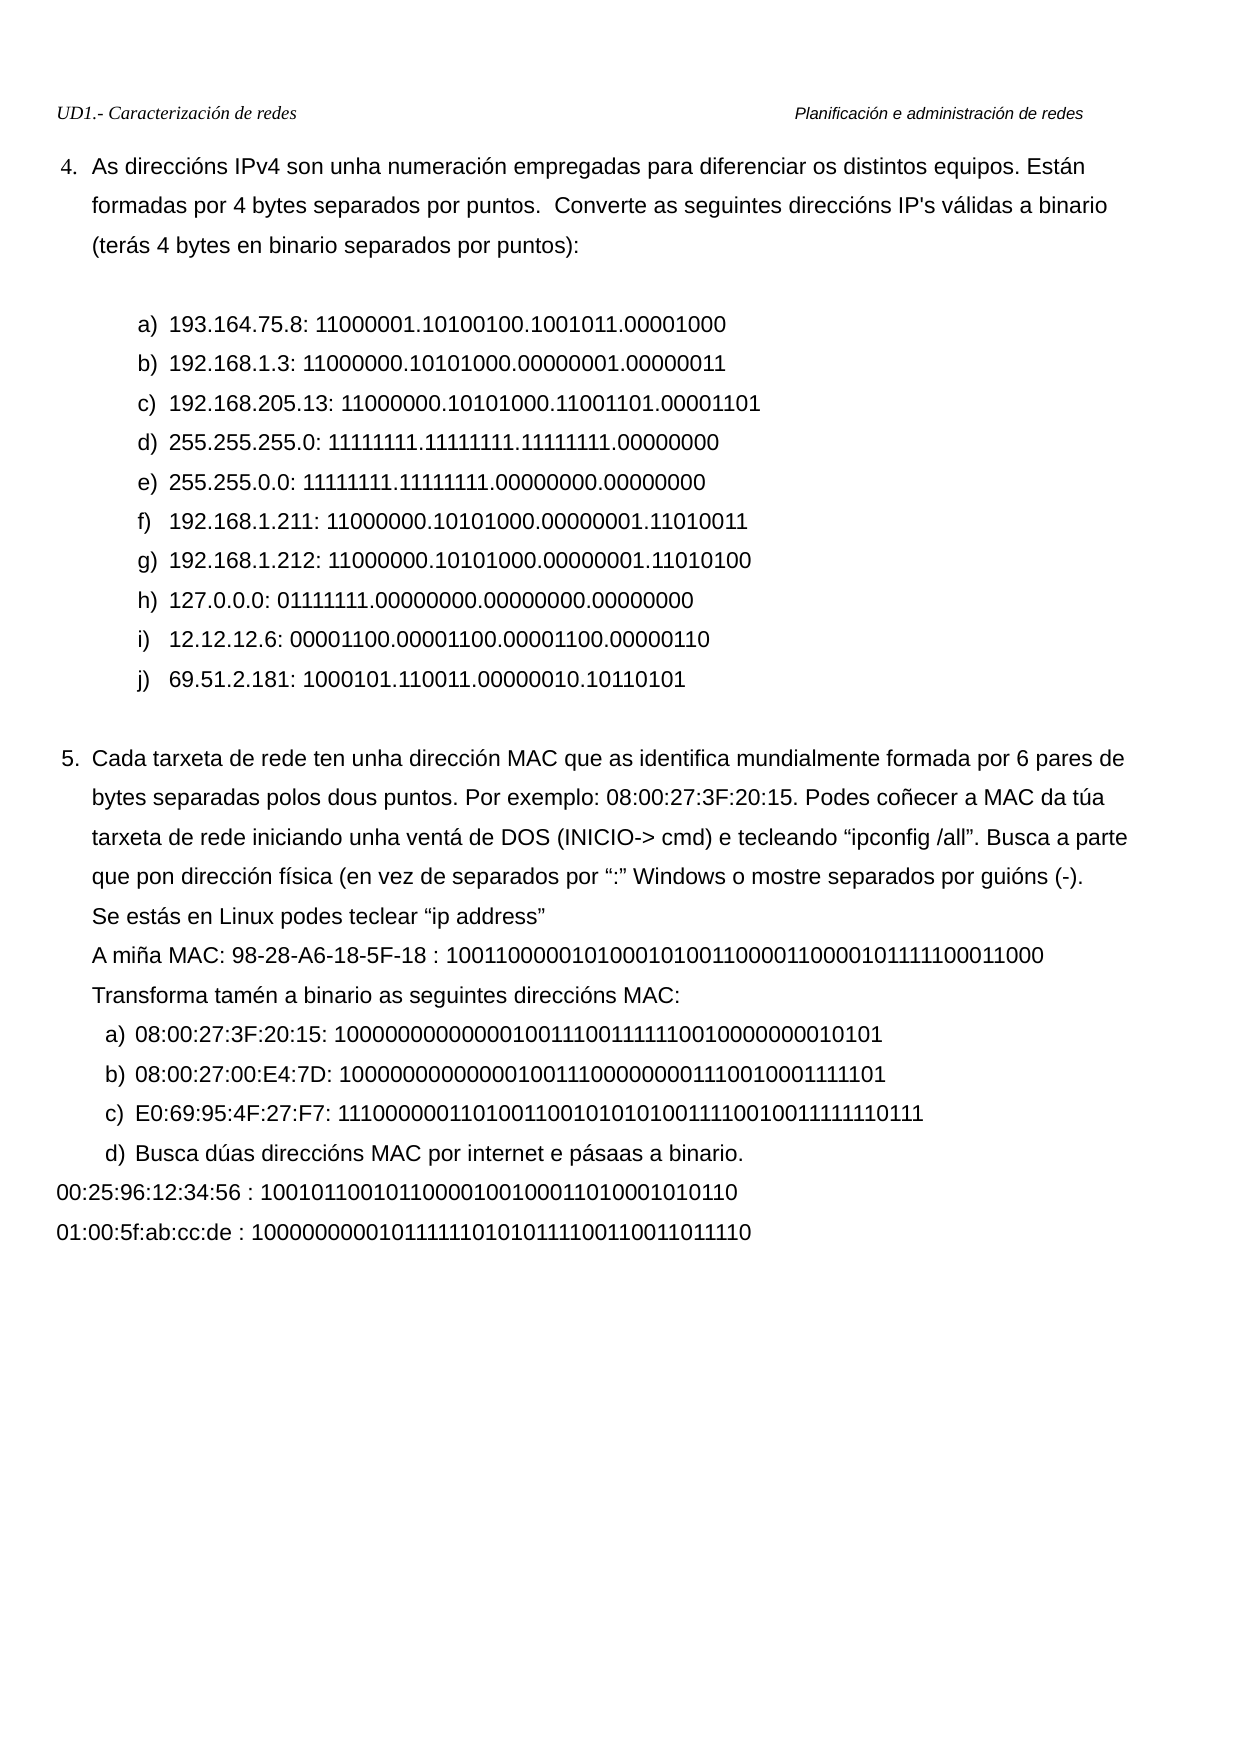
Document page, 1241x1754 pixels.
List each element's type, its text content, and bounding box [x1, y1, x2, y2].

list Busca dúas direccións MAC por internet e pásaas a binario. [99, 1140, 1158, 1166]
list 08:00:27:00:E4:7D: 10000000000000100111000000001110010001111101 [99, 1061, 1158, 1087]
list A miña MAC: 98-28-A6-18-5F-18 : 100110000010100010100110000110000101111100011000 [55, 942, 1158, 969]
list 127.0.0.0: 01111111.00000000.00000000.00000000 [131, 587, 1158, 613]
list 193.164.75.8: 11000001.10100100.1001011.00001000 [131, 311, 1158, 337]
list 69.51.2.181: 1000101.110011.00000010.10110101 [131, 666, 1158, 692]
list 08:00:27:3F:20:15: 10000000000000100111001111110010000000010101 [99, 1021, 1158, 1048]
list 192.168.1.212: 11000000.10101000.00000001.11010100 [131, 547, 1158, 574]
text 01:00:5f:ab:cc:de : 10000000001011111101010111100110011011110 [56, 1219, 1158, 1245]
list Transforma tamén a binario as seguintes direccións MAC: [55, 982, 1158, 1008]
text 00:25:96:12:34:56 : 10010110010110000100100011010001010110 [56, 1179, 1158, 1206]
list 255.255.255.0: 11111111.11111111.11111111.00000000 [131, 429, 1158, 455]
list 12.12.12.6: 00001100.00001100.00001100.00000110 [131, 626, 1158, 653]
list 192.168.1.3: 11000000.10101000.00000001.00000011 [131, 350, 1158, 376]
list 255.255.0.0: 11111111.11111111.00000000.00000000 [131, 468, 1158, 495]
list Cada tarxeta de rede ten unha dirección MAC que as identifica mundialmente formada por 6 pares de bytes separadas polos dous puntos. Por exemplo: 08:00:27:3F:20:15. Podes coñecer a MAC da túa tarxeta de rede iniciando unha ventá de DOS (INICIO-> cmd) e tecleando “ipconfig /all”. Busca a parte que pon dirección física (en vez de separados por “:” Windows o mostre separados por guións (-). [55, 745, 1158, 890]
list Se estás en Linux podes teclear “ip address” [55, 903, 1158, 929]
list 192.168.205.13: 11000000.10101000.11001101.00001101 [131, 389, 1158, 416]
list E0:69:95:4F:27:F7: 111000000110100110010101010011110010011111110111 [99, 1100, 1158, 1127]
list As direccións IPv4 son unha numeración empregadas para diferenciar os distintos equipos. Están formadas por 4 bytes separados por puntos. Converte as seguintes direccións IP's válidas a binario (terás 4 bytes en binario separados por puntos): [55, 153, 1158, 258]
list 192.168.1.211: 11000000.10101000.00000001.11010011 [131, 508, 1158, 534]
